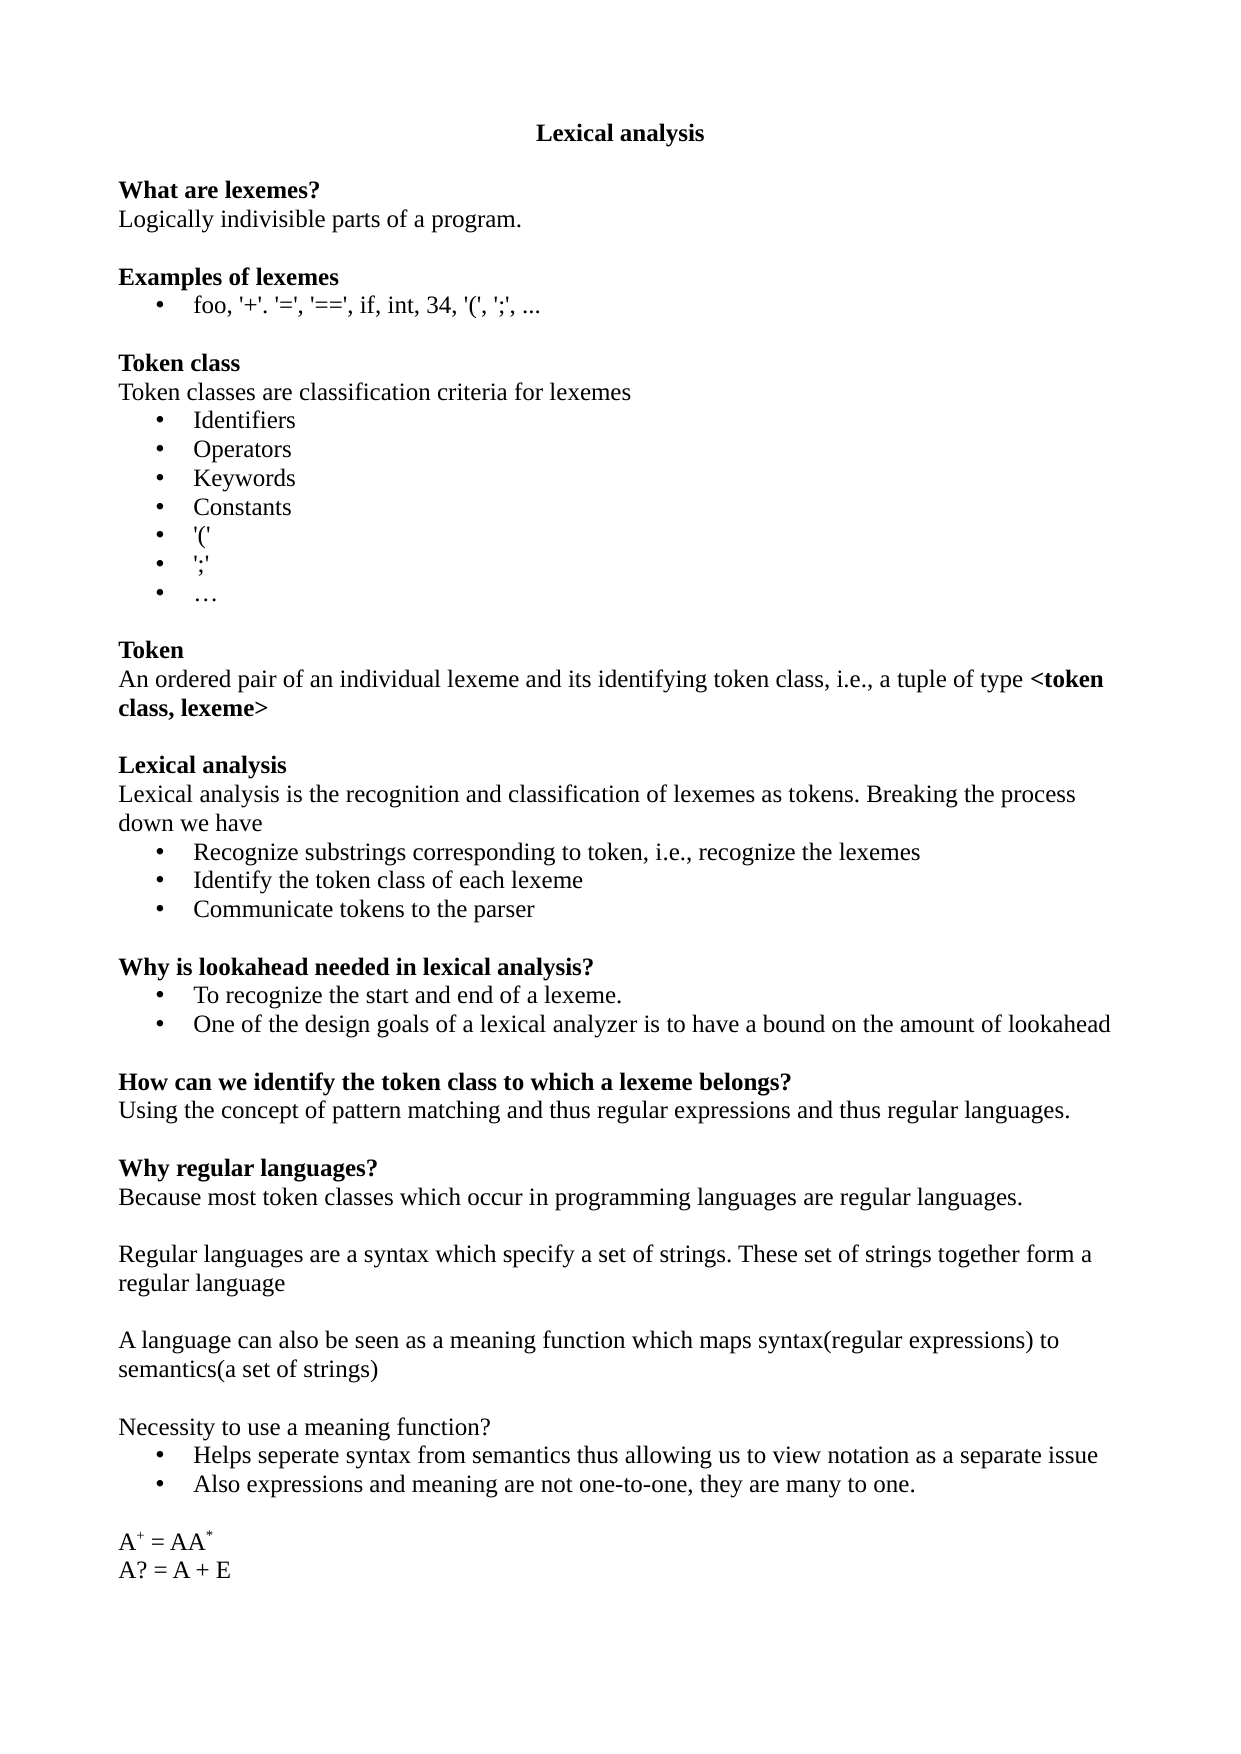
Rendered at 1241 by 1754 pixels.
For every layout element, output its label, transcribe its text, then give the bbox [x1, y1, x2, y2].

list To recognize the start and end of a lexeme. [156, 981, 1122, 1009]
text Token [118, 636, 1122, 664]
text What are lexemes? [118, 176, 1122, 204]
list Helps seperate syntax from semantics thus allowing us to view notation as a separate issue [156, 1441, 1122, 1469]
text How can we identify the token class to which a lexeme belongs? [118, 1067, 1122, 1096]
list … [156, 578, 1122, 607]
text Examples of lexemes [118, 262, 1122, 291]
text Because most token classes which occur in programming languages are regular languages. [118, 1182, 1122, 1211]
list One of the design goals of a lexical analyzer is to have a bound on the amount of lookahead [156, 1009, 1122, 1038]
list Constants [156, 492, 1122, 521]
list foo, '+'. '=', '==', if, int, 34, '(', ';', ... [156, 291, 1122, 319]
text Lexical analysis [118, 751, 1122, 779]
list Recognize substrings corresponding to token, i.e., recognize the lexemes [156, 837, 1122, 866]
list '(' [156, 521, 1122, 549]
list Operators [156, 434, 1122, 463]
list Identify the token class of each lexeme [156, 866, 1122, 894]
text Token classes are classification criteria for lexemes [118, 377, 1122, 406]
text Why regular languages? [118, 1153, 1122, 1182]
text Using the concept of pattern matching and thus regular expressions and thus regular languages. [118, 1096, 1122, 1124]
text A? = A + E [118, 1556, 1122, 1584]
list Also expressions and meaning are not one-to-one, they are many to one. [156, 1469, 1122, 1498]
list Identifiers [156, 406, 1122, 434]
list Communicate tokens to the parser [156, 894, 1122, 923]
text A language can also be seen as a meaning function which maps syntax(regular expressions) to semantics(a set of strings) [118, 1326, 1122, 1383]
text Token class [118, 348, 1122, 377]
text An ordered pair of an individual lexeme and its identifying token class, i.e., a tuple of type <token class, lexeme> [118, 664, 1122, 722]
list Keywords [156, 463, 1122, 492]
text Necessity to use a meaning function? [118, 1412, 1122, 1441]
list ';' [156, 549, 1122, 578]
text Regular languages are a syntax which specify a set of strings. These set of strings together form a regular language [118, 1239, 1122, 1297]
text Lexical analysis is the recognition and classification of lexemes as tokens. Breaking the process down we have [118, 779, 1122, 837]
text Why is lookahead needed in lexical analysis? [118, 952, 1122, 981]
text A+ = AA* [118, 1527, 1122, 1556]
text Lexical analysis [118, 118, 1122, 147]
text Logically indivisible parts of a program. [118, 204, 1122, 233]
